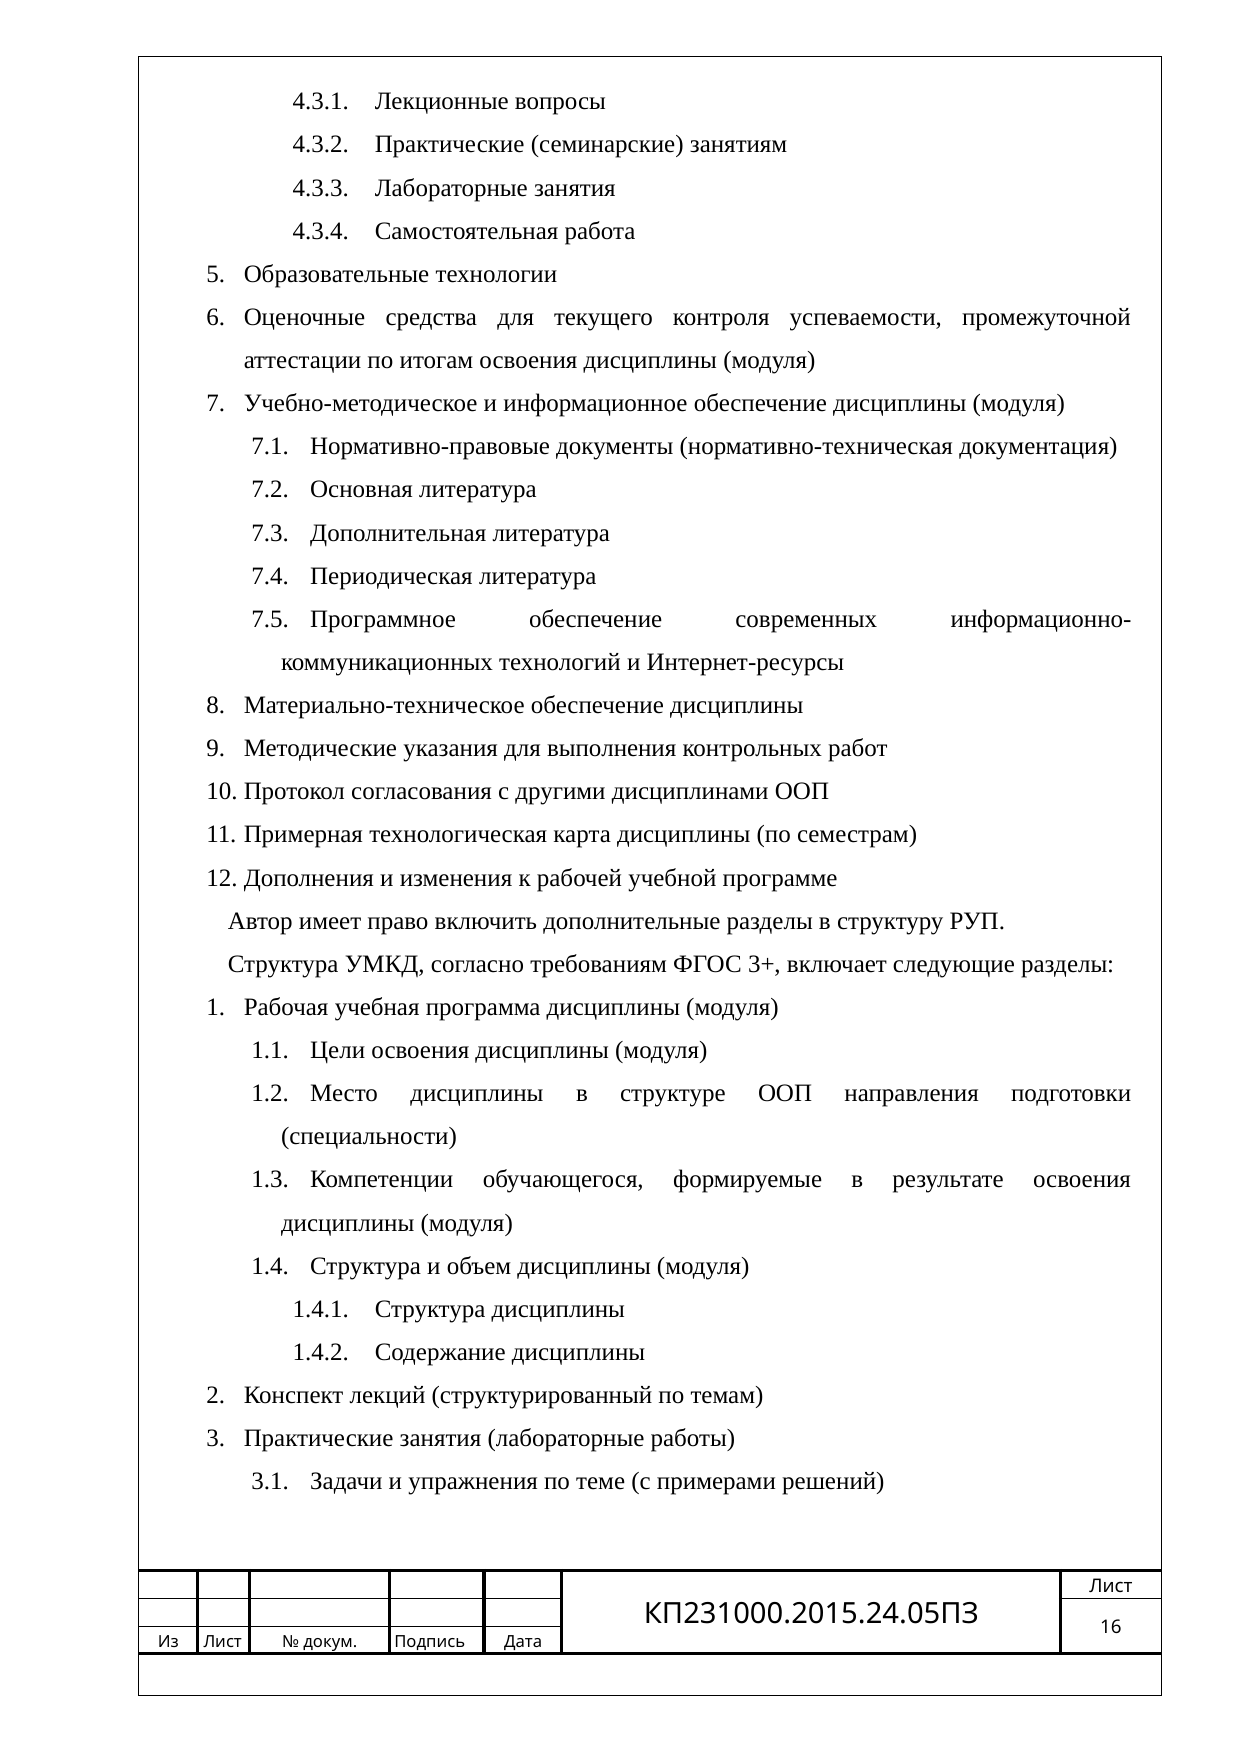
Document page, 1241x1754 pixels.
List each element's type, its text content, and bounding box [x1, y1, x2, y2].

list Образовательные технологии [206, 259, 1132, 288]
list Оценочные средства для текущего контроля успеваемости, промежуточной аттестации по итогам освоения дисциплины (модуля) [206, 302, 1132, 374]
list Структура и объем дисциплины (модуля) [251, 1251, 1132, 1279]
list Практические занятия (лабораторные работы) [206, 1423, 1132, 1452]
list Основная литература [251, 474, 1132, 503]
list Примерная технологическая карта дисциплины (по семестрам) [206, 819, 1132, 848]
list Цели освоения дисциплины (модуля) [251, 1035, 1132, 1064]
list Протокол согласования с другими дисциплинами ООП [206, 776, 1132, 805]
list Лабораторные занятия [292, 173, 1132, 201]
list Нормативно-правовые документы (нормативно-техническая документация) [251, 431, 1132, 460]
list Конспект лекций (структурированный по темам) [206, 1380, 1132, 1409]
list Лекционные вопросы [292, 86, 1132, 115]
list Содержание дисциплины [292, 1337, 1132, 1366]
text Автор имеет право включить дополнительные разделы в структуру РУП. [168, 906, 1132, 934]
list Учебно-методическое и информационное обеспечение дисциплины (модуля) [206, 388, 1132, 417]
list Рабочая учебная программа дисциплины (модуля) [206, 992, 1132, 1021]
list Структура дисциплины [292, 1294, 1132, 1323]
list Самостоятельная работа [292, 216, 1132, 244]
list Практические (семинарские) занятиям [292, 129, 1132, 158]
list Методические указания для выполнения контрольных работ [206, 733, 1132, 762]
text Структура УМКД, согласно требованиям ФГОС 3+, включает следующие разделы: [168, 949, 1132, 978]
list Программное обеспечение современных информационно-коммуникационных технологий и Интернет-ресурсы [251, 604, 1132, 676]
list Периодическая литература [251, 561, 1132, 589]
list Дополнения и изменения к рабочей учебной программе [206, 863, 1132, 891]
list Задачи и упражнения по теме (с примерами решений) [251, 1466, 1132, 1495]
list Место дисциплины в структуре ООП направления подготовки (специальности) [251, 1078, 1132, 1150]
list Дополнительная литература [251, 518, 1132, 546]
list Материально-техническое обеспечение дисциплины [206, 690, 1132, 719]
list Компетенции обучающегося, формируемые в результате освоения дисциплины (модуля) [251, 1164, 1132, 1236]
